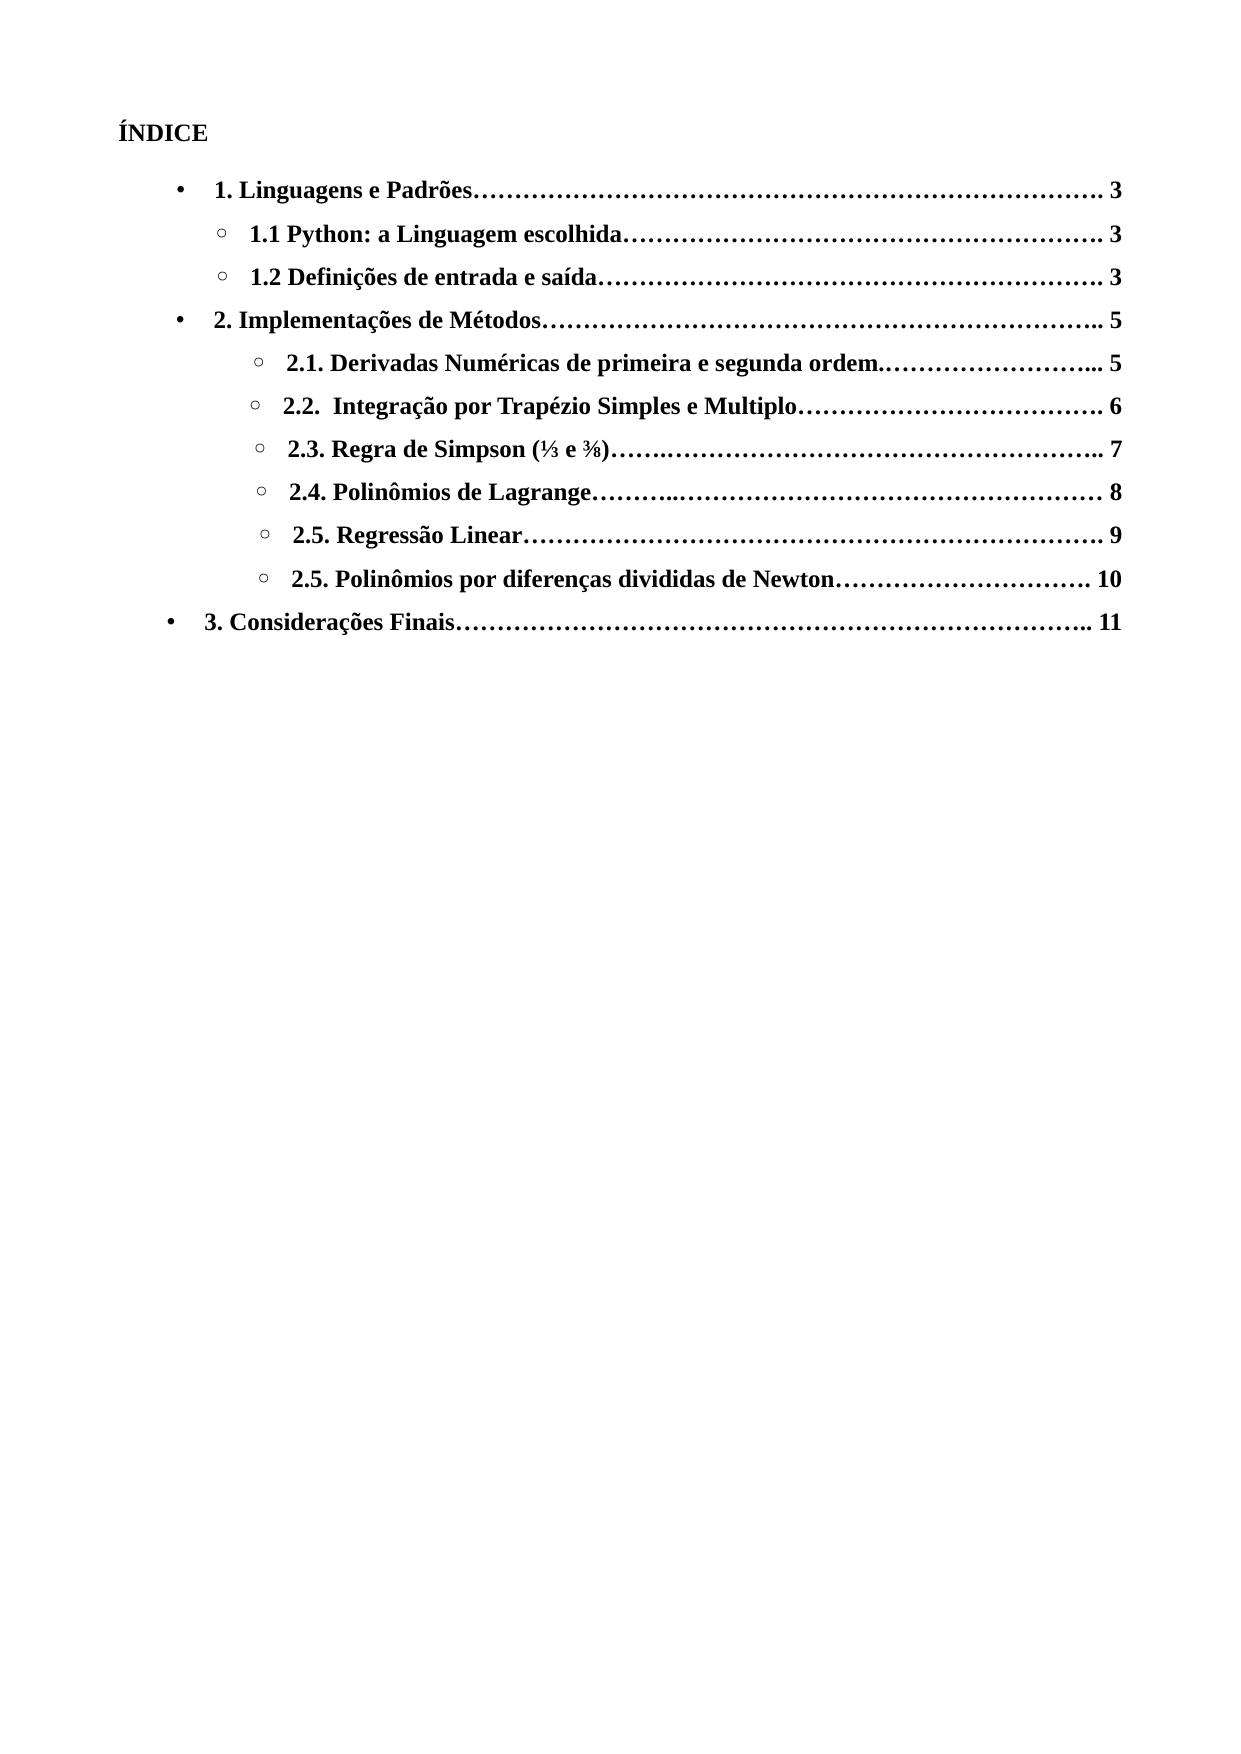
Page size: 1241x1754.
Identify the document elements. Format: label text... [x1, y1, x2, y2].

list 2.1. Derivadas Numéricas de primeira e segunda ordem.……………………... 5 [193, 348, 1122, 377]
list 3. Considerações Finais………………………………………………………………….. 11 [156, 607, 1122, 636]
list 2.4. Polinômios de Lagrange………..…………………………………………… 8 [193, 477, 1122, 506]
list 2.5. Polinômios por diferenças divididas de Newton…………………………. 10 [193, 564, 1122, 592]
list 1.2 Definições de entrada e saída……………………………………………………. 3 [193, 262, 1122, 291]
list 1. Linguagens e Padrões…………………………………………………………………. 3 [156, 176, 1122, 204]
list 2. Implementações de Métodos………………………………………………………….. 5 [156, 305, 1122, 334]
list 2.5. Regressão Linear……………………………………………………………. 9 [193, 521, 1122, 549]
list 1.1 Python: a Linguagem escolhida…………………………………………………. 3 [193, 219, 1122, 247]
list 2.2. Integração por Trapézio Simples e Multiplo………………………………. 6 [193, 391, 1122, 420]
text ÍNDICE [118, 118, 1122, 147]
list 2.3. Regra de Simpson (⅓ e ⅜)…….…………………………………………….. 7 [193, 434, 1122, 463]
